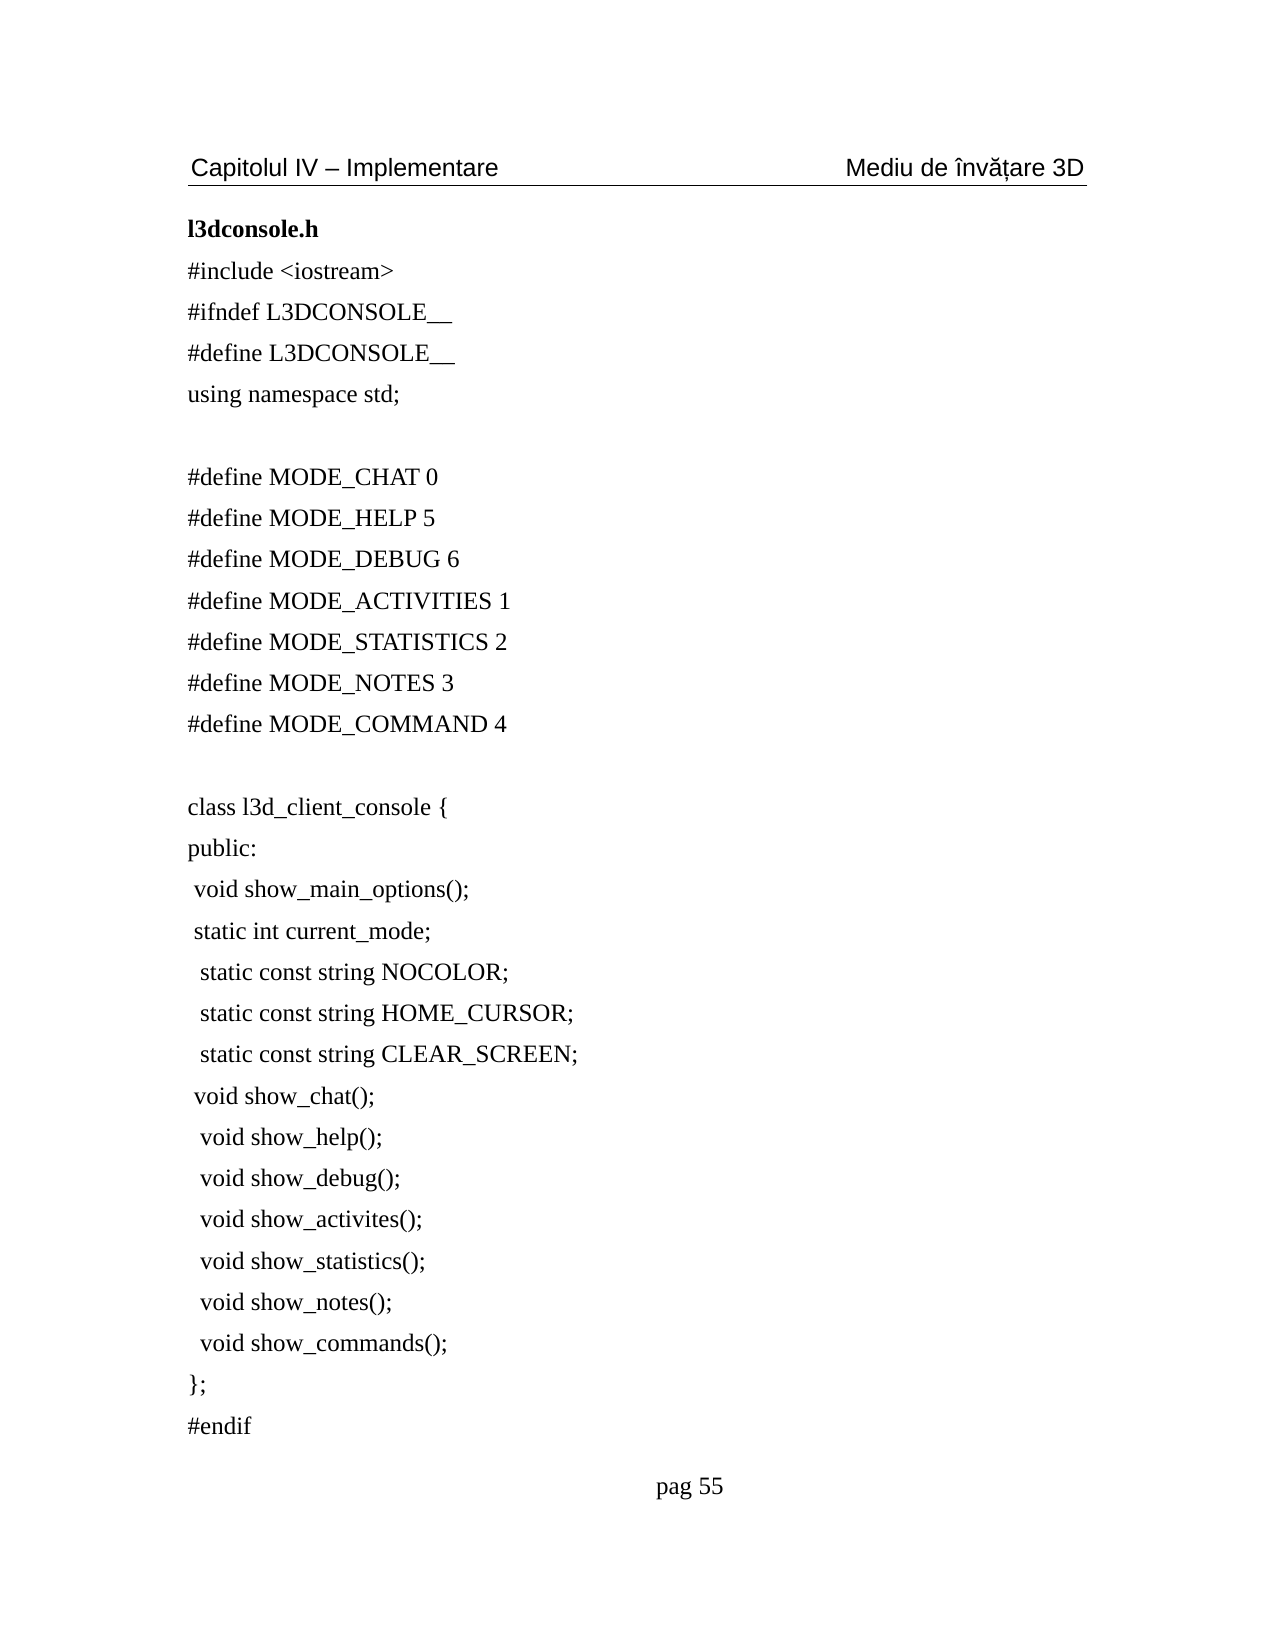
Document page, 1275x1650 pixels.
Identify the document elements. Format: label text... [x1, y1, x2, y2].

text #define MODE_HELP 5 [187, 503, 1087, 532]
text static const string HOME_CURSOR; [187, 998, 1087, 1027]
text using namespace std; [187, 379, 1087, 408]
text void show_debug(); [187, 1163, 1087, 1192]
text static int current_mode; [187, 916, 1087, 944]
text void show_statistics(); [187, 1246, 1087, 1274]
text #define MODE_COMMAND 4 [187, 709, 1087, 738]
text l3dconsole.h [187, 214, 1087, 243]
text #ifndef L3DCONSOLE__ [187, 297, 1087, 326]
text #define MODE_ACTIVITIES 1 [187, 586, 1087, 614]
text #define MODE_CHAT 0 [187, 462, 1087, 491]
text void show_activites(); [187, 1204, 1087, 1233]
text #define MODE_NOTES 3 [187, 668, 1087, 697]
text #include <iostream> [187, 256, 1087, 284]
text void show_chat(); [187, 1081, 1087, 1109]
text class l3d_client_console { [187, 792, 1087, 821]
text #endif [187, 1411, 1087, 1439]
text #define MODE_STATISTICS 2 [187, 627, 1087, 656]
text void show_notes(); [187, 1287, 1087, 1316]
text void show_commands(); [187, 1328, 1087, 1357]
text public: [187, 833, 1087, 862]
text void show_main_options(); [187, 874, 1087, 903]
text #define MODE_DEBUG 6 [187, 544, 1087, 573]
text static const string CLEAR_SCREEN; [187, 1039, 1087, 1068]
text static const string NOCOLOR; [187, 957, 1087, 986]
text void show_help(); [187, 1122, 1087, 1151]
text }; [187, 1369, 1087, 1398]
text #define L3DCONSOLE__ [187, 338, 1087, 367]
